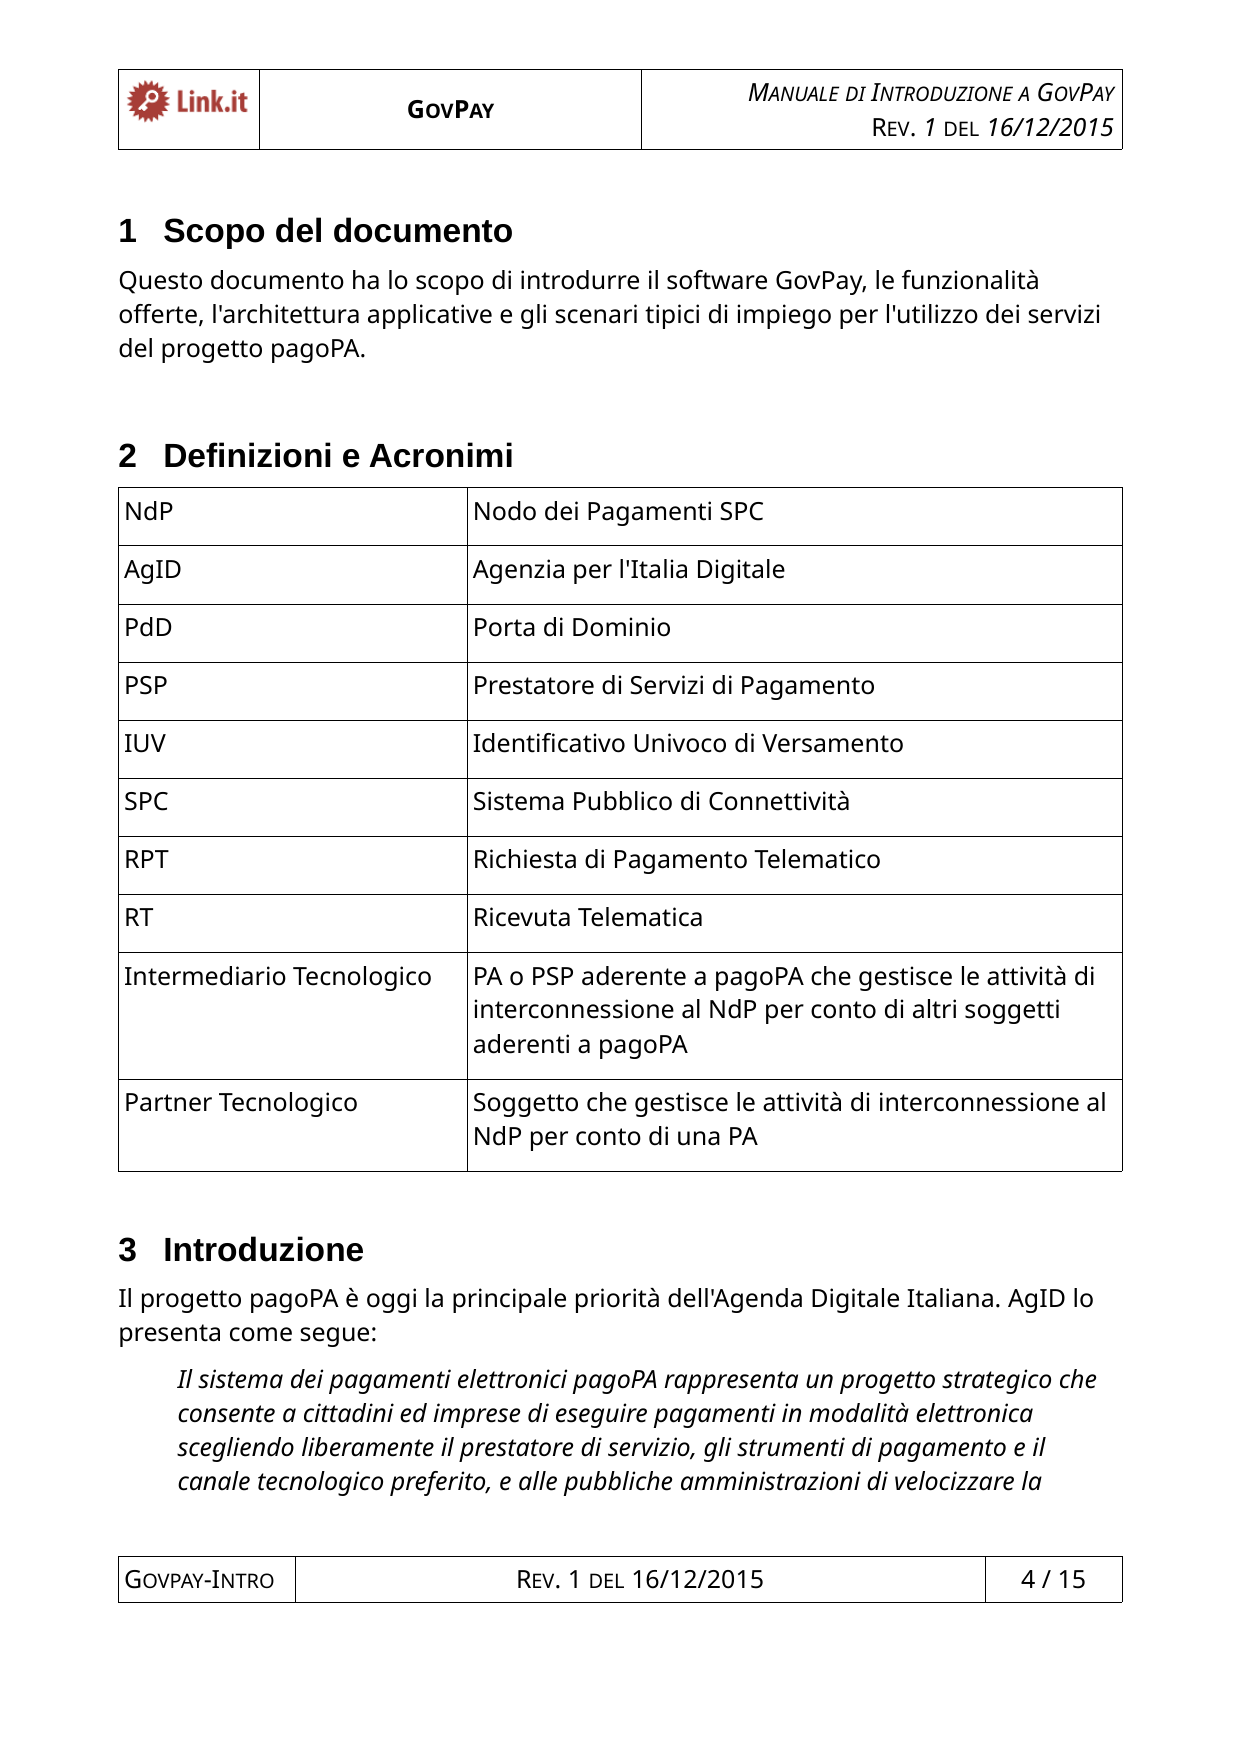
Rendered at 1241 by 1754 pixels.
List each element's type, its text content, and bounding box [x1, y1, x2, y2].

table_cell Agenzia per l'Italia Digitale [468, 546, 1122, 603]
table_header NdP [119, 488, 467, 545]
picture [123, 75, 254, 128]
table_cell AgID [119, 546, 467, 603]
table_cell Intermediario Tecnologico [119, 953, 467, 1078]
table_cell Sistema Pubblico di Connettività [468, 779, 1122, 836]
text Il sistema dei pagamenti elettronici pagoPA rappresenta un progetto strategico che consente a cittadini ed imprese di eseguire pagamenti in modalità elettronica scegliendo liberamente il prestatore di servizio, gli strumenti di pagamento e il canale tecnologico preferito, e alle pubbliche amministrazioni di velocizzare la [177, 1362, 1122, 1498]
table_cell PdD [119, 605, 467, 662]
text Questo documento ha lo scopo di introdurre il software GovPay, le funzionalità offerte, l'architettura applicative e gli scenari tipici di impiego per l'utilizzo dei servizi del progetto pagoPA. [118, 262, 1122, 364]
table_cell Soggetto che gestisce le attività di interconnessione al NdP per conto di una PA [468, 1080, 1122, 1171]
table_cell Ricevuta Telematica [468, 895, 1122, 952]
subtitle Scopo del documento [118, 211, 1122, 250]
table_cell Partner Tecnologico [119, 1080, 467, 1171]
table_cell SPC [119, 779, 467, 836]
table_cell Identificativo Univoco di Versamento [468, 721, 1122, 778]
table_cell Porta di Dominio [468, 605, 1122, 662]
table_header Nodo dei Pagamenti SPC [468, 488, 1122, 545]
table_cell RPT [119, 837, 467, 894]
text Il progetto pagoPA è oggi la principale priorità dell'Agenda Digitale Italiana. AgID lo presenta come segue: [118, 1281, 1122, 1349]
table_cell RT [119, 895, 467, 952]
table_cell Prestatore di Servizi di Pagamento [468, 663, 1122, 720]
subtitle Introduzione [118, 1230, 1122, 1268]
table_cell PA o PSP aderente a pagoPA che gestisce le attività di interconnessione al NdP per conto di altri soggetti aderenti a pagoPA [468, 953, 1122, 1078]
table_cell Richiesta di Pagamento Telematico [468, 837, 1122, 894]
table_cell IUV [119, 721, 467, 778]
table_cell PSP [119, 663, 467, 720]
subtitle Definizioni e Acronimi [118, 436, 1122, 475]
